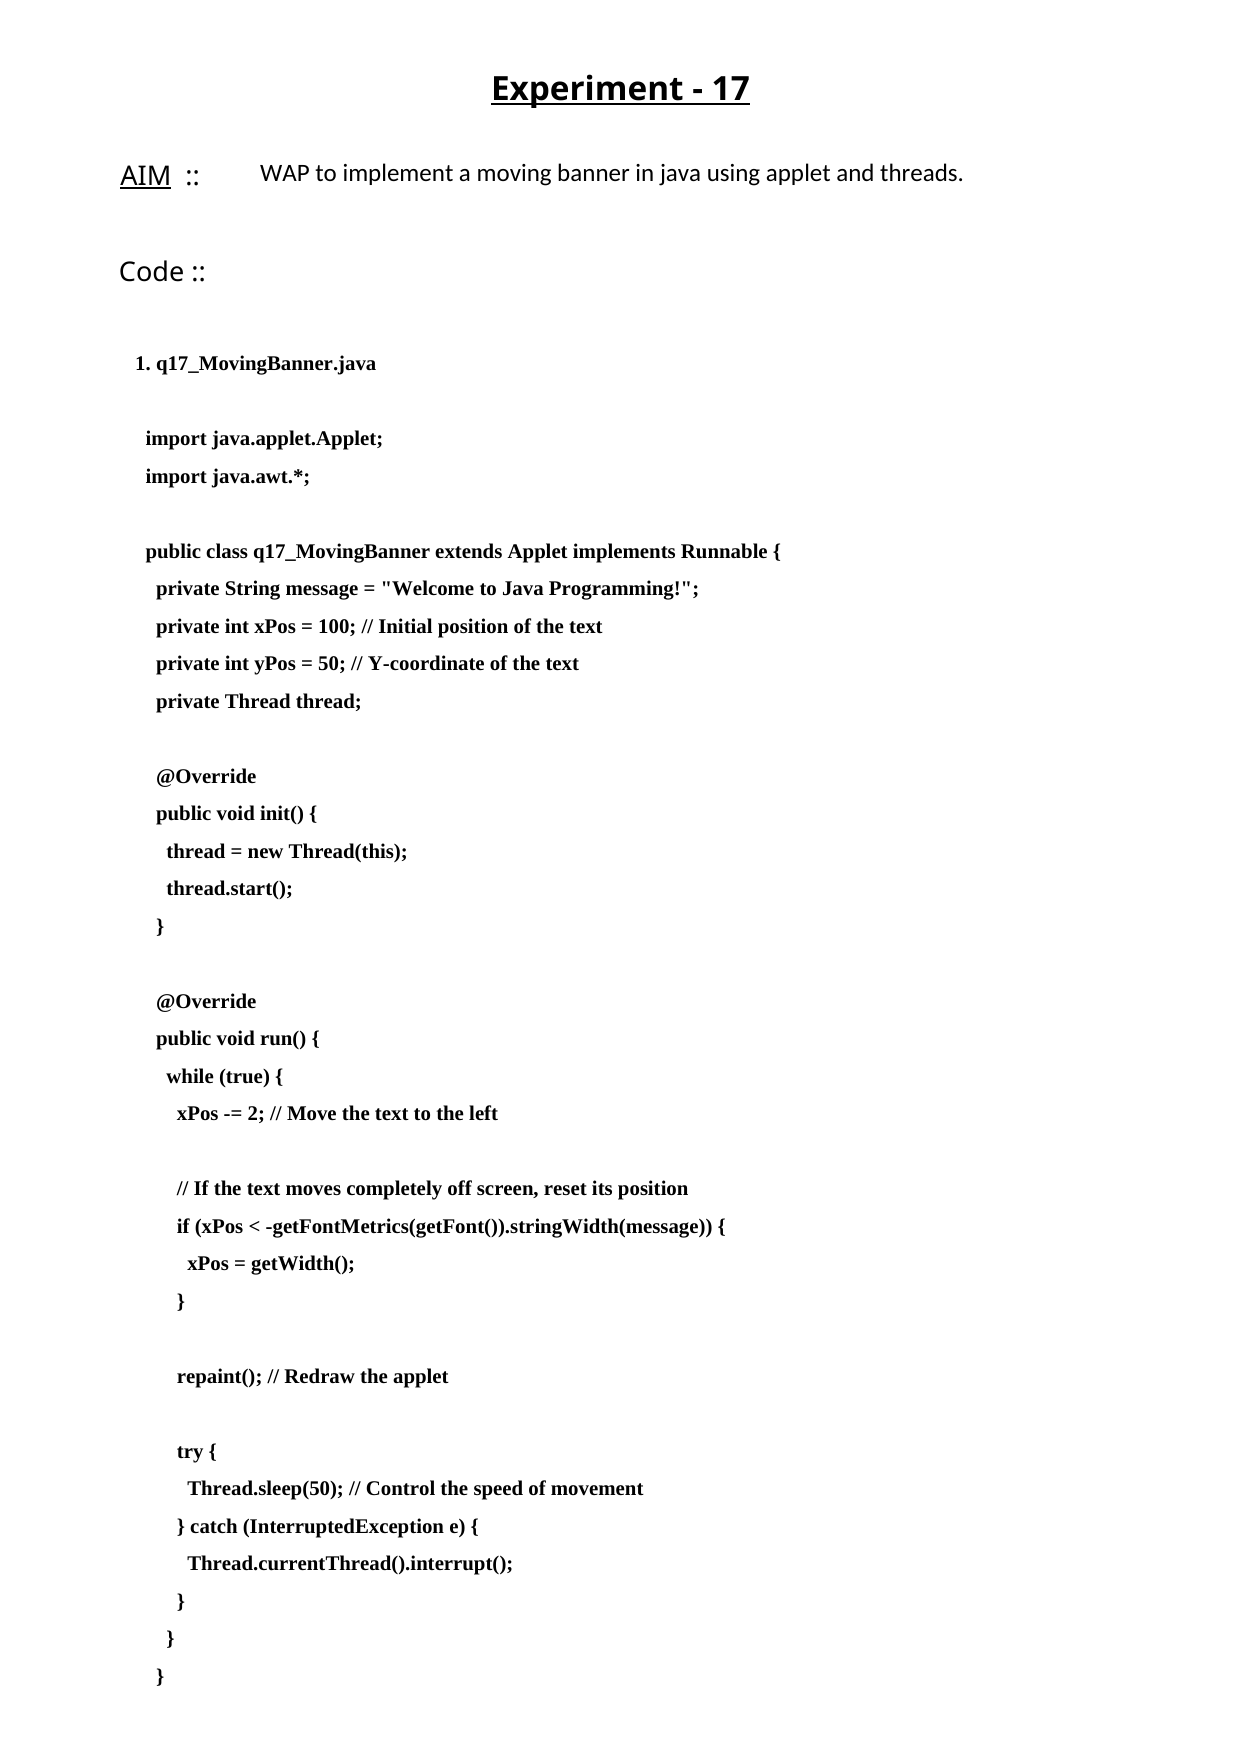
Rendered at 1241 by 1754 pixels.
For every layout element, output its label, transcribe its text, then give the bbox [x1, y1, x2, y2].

text } [135, 1275, 1180, 1313]
text private int yPos = 50; // Y-coordinate of the text [135, 638, 1180, 675]
text while (true) { [135, 1050, 1180, 1088]
list Code :: [103, 252, 222, 289]
text import java.applet.Applet; [135, 413, 1180, 450]
text try { [135, 1425, 1180, 1463]
text Thread.currentThread().interrupt(); [135, 1538, 1180, 1575]
text @Override [135, 750, 1180, 788]
text private String message = "Welcome to Java Programming!"; [135, 563, 1180, 600]
text private int xPos = 100; // Initial position of the text [135, 600, 1180, 638]
text } [135, 1575, 1180, 1613]
text Experiment - 17 [438, 64, 803, 110]
text thread.start(); [135, 863, 1180, 900]
text } catch (InterruptedException e) { [135, 1500, 1180, 1538]
text xPos -= 2; // Move the text to the left [135, 1088, 1180, 1125]
text thread = new Thread(this); [135, 825, 1180, 863]
text Thread.sleep(50); // Control the speed of movement [135, 1463, 1180, 1500]
text } [135, 1613, 1180, 1650]
text } [135, 1650, 1180, 1688]
text if (xPos < -getFontMetrics(getFont()).stringWidth(message)) { [135, 1200, 1180, 1238]
text @Override [135, 975, 1180, 1013]
text } [135, 900, 1180, 938]
text WAP to implement a moving banner in java using applet and threads. [260, 158, 1201, 188]
text private Thread thread; [135, 675, 1180, 713]
text import java.awt.*; [135, 450, 1180, 488]
text public void run() { [135, 1013, 1180, 1050]
text public void init() { [135, 788, 1180, 825]
list AIM :: [120, 156, 254, 193]
text 1. q17_MovingBanner.java [135, 338, 1180, 375]
text // If the text moves completely off screen, reset its position [135, 1163, 1180, 1200]
text public class q17_MovingBanner extends Applet implements Runnable { [135, 525, 1180, 563]
text repaint(); // Redraw the applet [135, 1350, 1180, 1388]
text xPos = getWidth(); [135, 1238, 1180, 1275]
